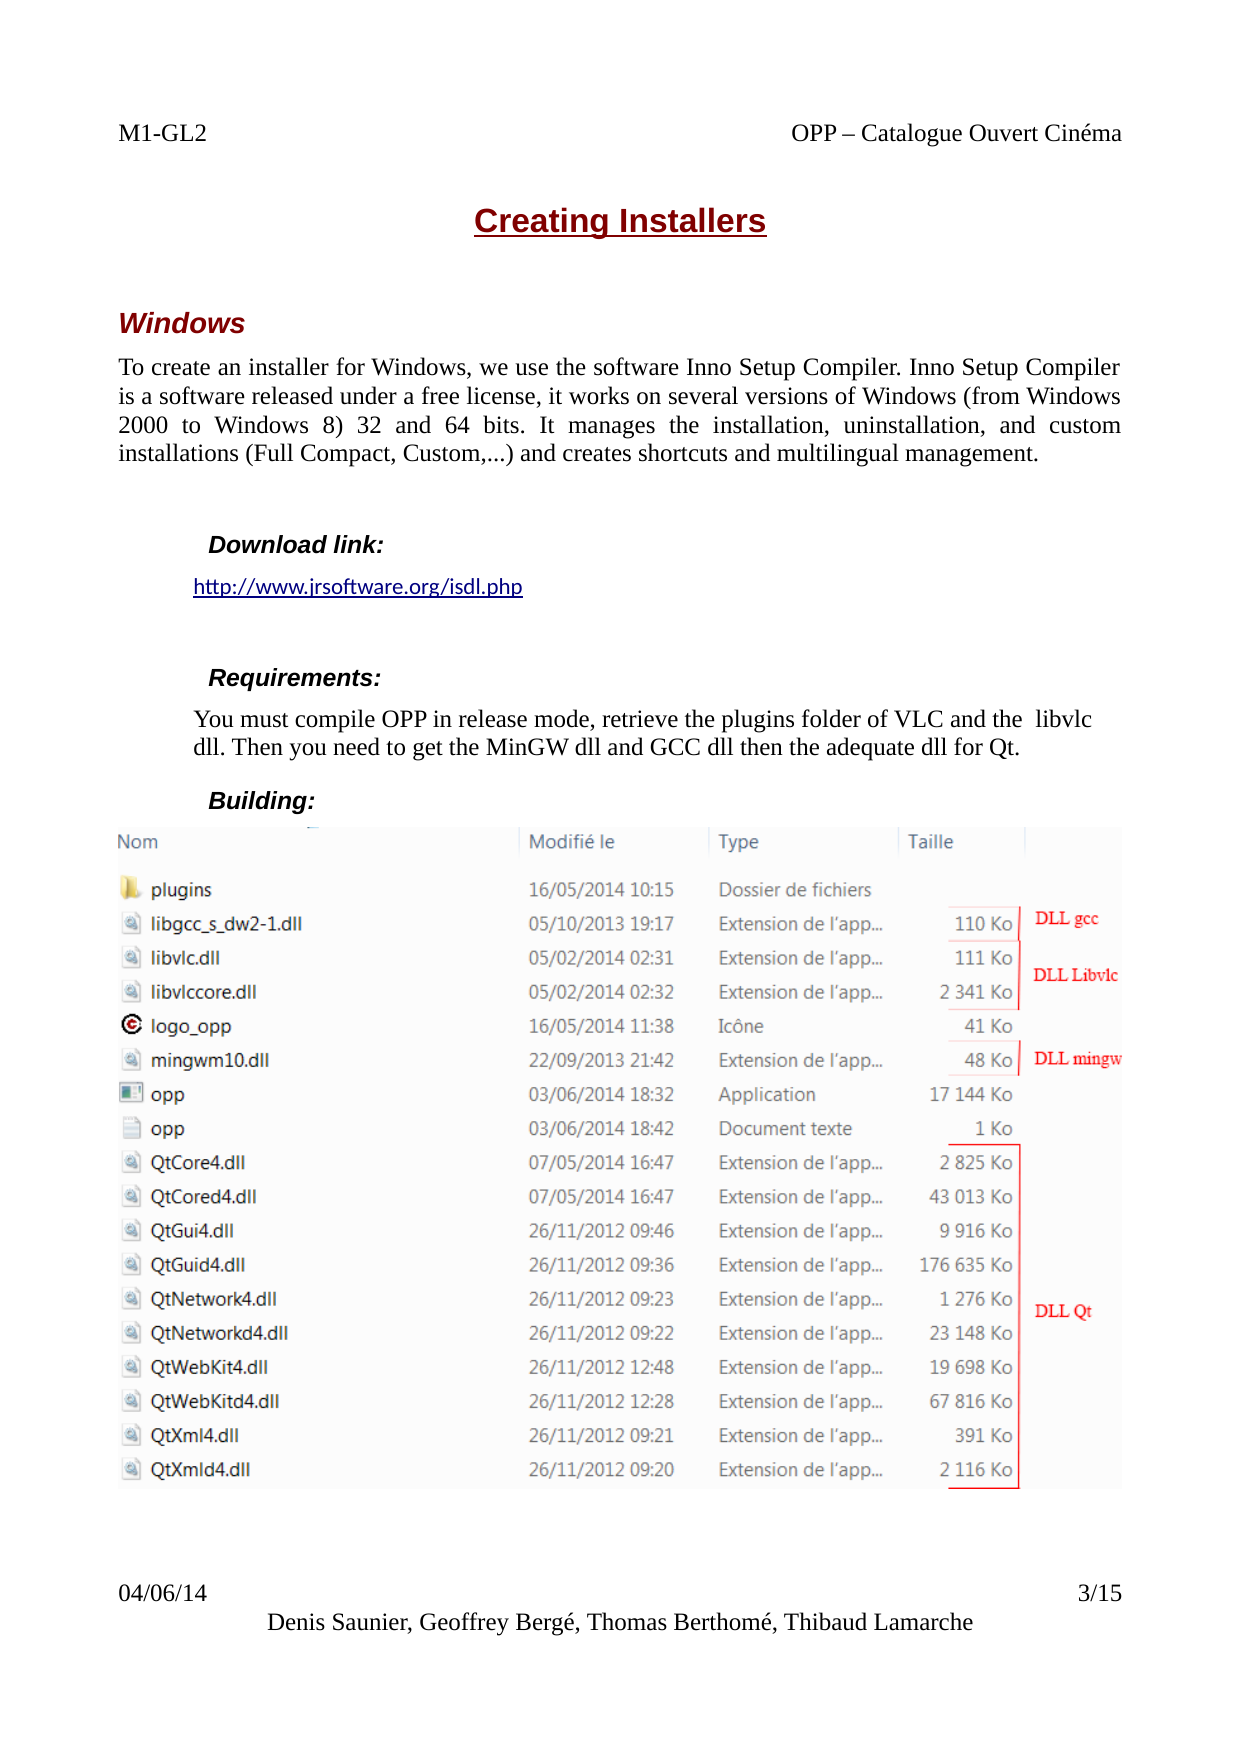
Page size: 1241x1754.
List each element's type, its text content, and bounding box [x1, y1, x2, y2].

text You must compile OPP in release mode, retrieve the plugins folder of VLC and the libvlc dll. Then you need to get the MinGW dll and GCC dll then the adequate dll for Qt. [193, 704, 1122, 761]
subtitle Download link: [118, 530, 1122, 558]
picture [118, 827, 1123, 1489]
text http://www.jrsoftware.org/isdl.php [118, 571, 1122, 600]
text To create an installer for Windows, we use the software Inno Setup Compiler. Inno Setup Compiler is a software released under a free license, it works on several versions of Windows (from Windows 2000 to Windows 8) 32 and 64 bits. It manages the installation, uninstallation, and custom installations (Full Compact, Custom,...) and creates shortcuts and multilingual management. [118, 352, 1122, 467]
subtitle Building: [118, 786, 1122, 815]
subtitle Windows [118, 306, 1122, 340]
subtitle Requirements: [118, 663, 1122, 691]
subtitle Creating Installers [118, 201, 1122, 240]
